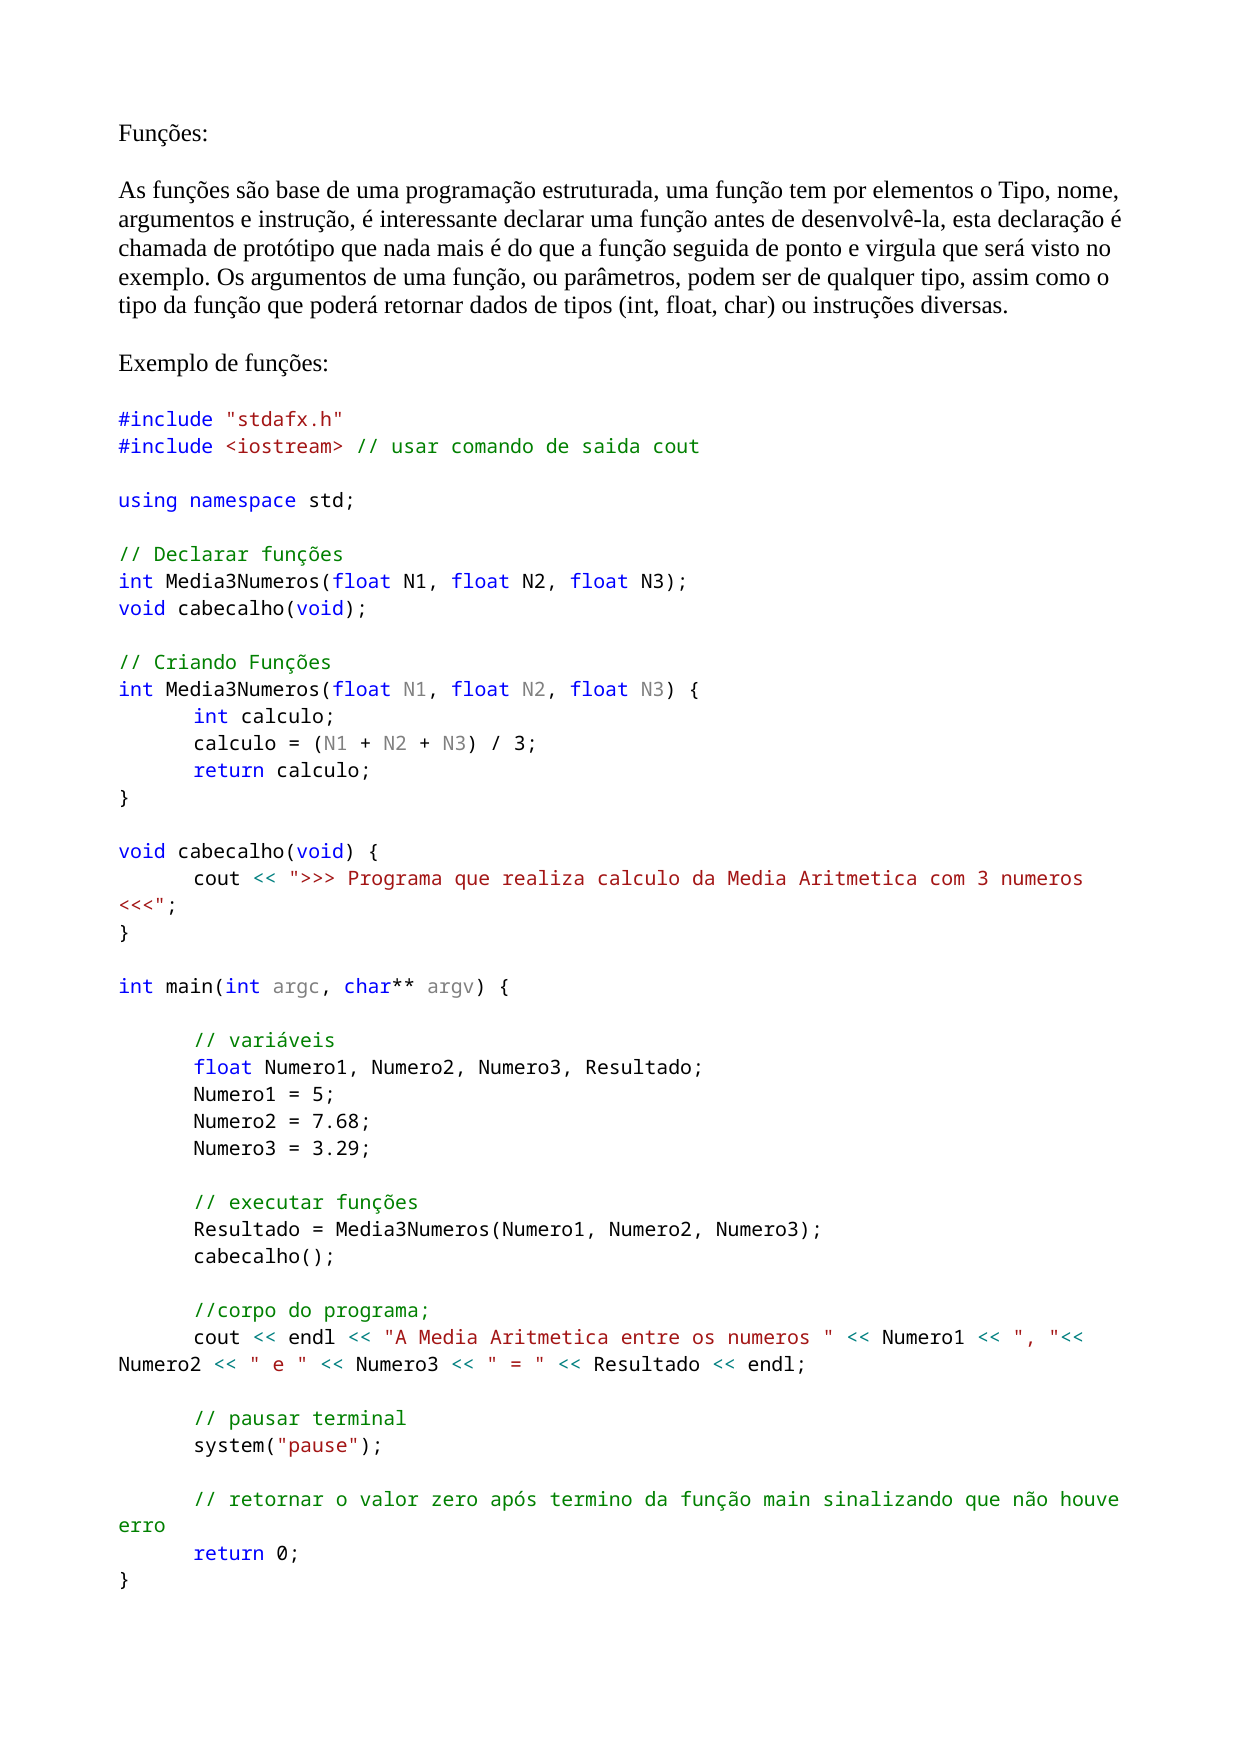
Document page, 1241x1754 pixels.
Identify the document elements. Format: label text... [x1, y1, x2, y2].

text // retornar o valor zero após termino da função main sinalizando que não houve erro [118, 1485, 1122, 1539]
text return calculo; [118, 756, 1122, 783]
text using namespace std; [118, 487, 1122, 513]
text Numero2 = 7.68; [118, 1107, 1122, 1134]
text return 0; [118, 1539, 1122, 1566]
text // Criando Funções [118, 648, 1122, 675]
text float Numero1, Numero2, Numero3, Resultado; [118, 1053, 1122, 1080]
text } [118, 783, 1122, 810]
text int Media3Numeros(float N1, float N2, float N3) { [118, 675, 1122, 702]
text } [118, 1566, 1122, 1593]
text #include "stdafx.h" [118, 406, 1122, 433]
text cout << endl << "A Media Aritmetica entre os numeros " << Numero1 << ", "<< Numero2 << " e " << Numero3 << " = " << Resultado << endl; [118, 1323, 1122, 1377]
text int Media3Numeros(float N1, float N2, float N3); [118, 567, 1122, 594]
text // variáveis [118, 1026, 1122, 1053]
text // pausar terminal [118, 1404, 1122, 1431]
text cout << ">>> Programa que realiza calculo da Media Aritmetica com 3 numeros <<<"; [118, 864, 1122, 918]
text system("pause"); [118, 1431, 1122, 1458]
text Exemplo de funções: [118, 348, 1122, 377]
text Numero3 = 3.29; [118, 1134, 1122, 1161]
text cabecalho(); [118, 1242, 1122, 1269]
text } [118, 918, 1122, 945]
text Numero1 = 5; [118, 1080, 1122, 1107]
text Resultado = Media3Numeros(Numero1, Numero2, Numero3); [118, 1215, 1122, 1242]
text #include <iostream> // usar comando de saida cout [118, 433, 1122, 459]
text Funções: [118, 118, 1122, 147]
text int calculo; [118, 702, 1122, 729]
text calculo = (N1 + N2 + N3) / 3; [118, 729, 1122, 756]
text As funções são base de uma programação estruturada, uma função tem por elementos o Tipo, nome, argumentos e instrução, é interessante declarar uma função antes de desenvolvê-la, esta declaração é chamada de protótipo que nada mais é do que a função seguida de ponto e virgula que será visto no exemplo. Os argumentos de uma função, ou parâmetros, podem ser de qualquer tipo, assim como o tipo da função que poderá retornar dados de tipos (int, float, char) ou instruções diversas. [118, 176, 1122, 319]
text //corpo do programa; [118, 1296, 1122, 1323]
text void cabecalho(void); [118, 594, 1122, 621]
text int main(int argc, char** argv) { [118, 972, 1122, 999]
text // executar funções [118, 1188, 1122, 1215]
text void cabecalho(void) { [118, 837, 1122, 864]
text // Declarar funções [118, 541, 1122, 567]
